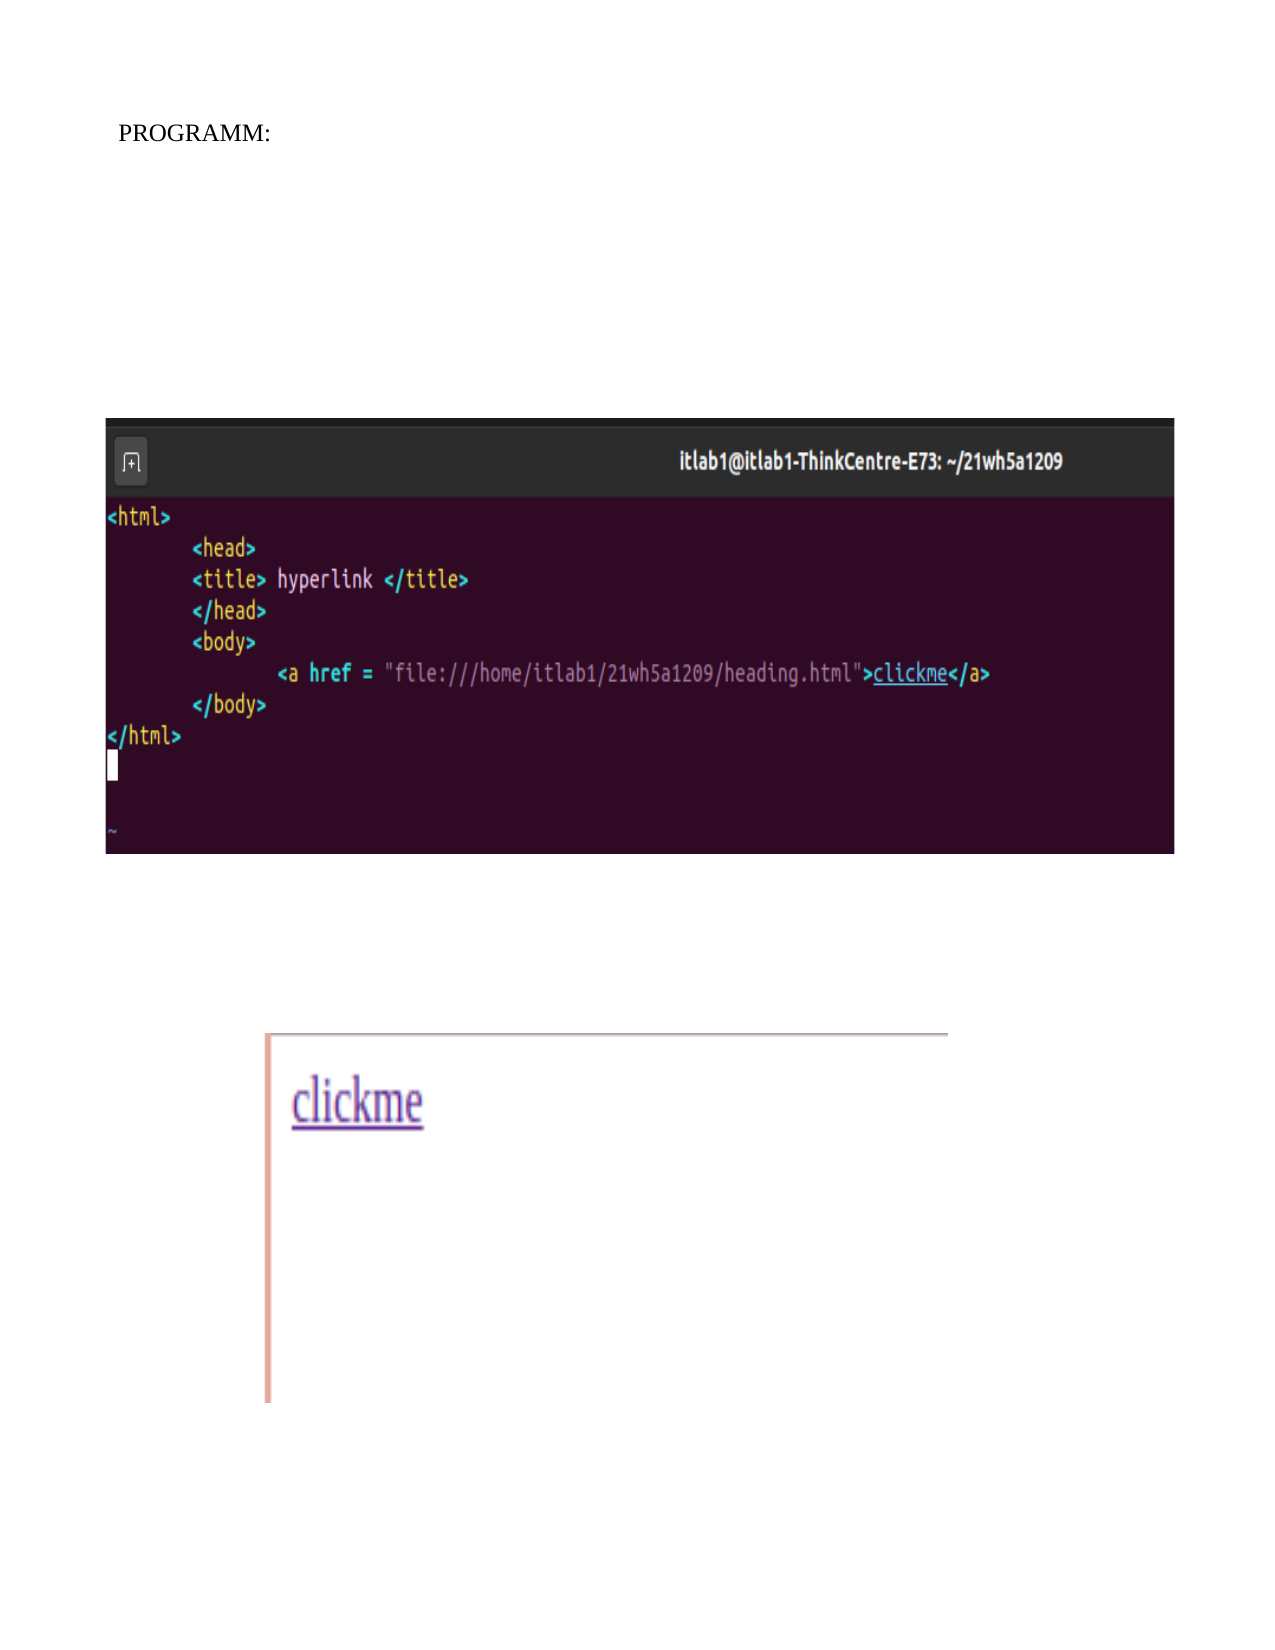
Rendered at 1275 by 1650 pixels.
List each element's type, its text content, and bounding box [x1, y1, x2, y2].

text PROGRAMM: [118, 118, 1157, 147]
picture [105, 418, 1175, 854]
picture [264, 1033, 948, 1403]
